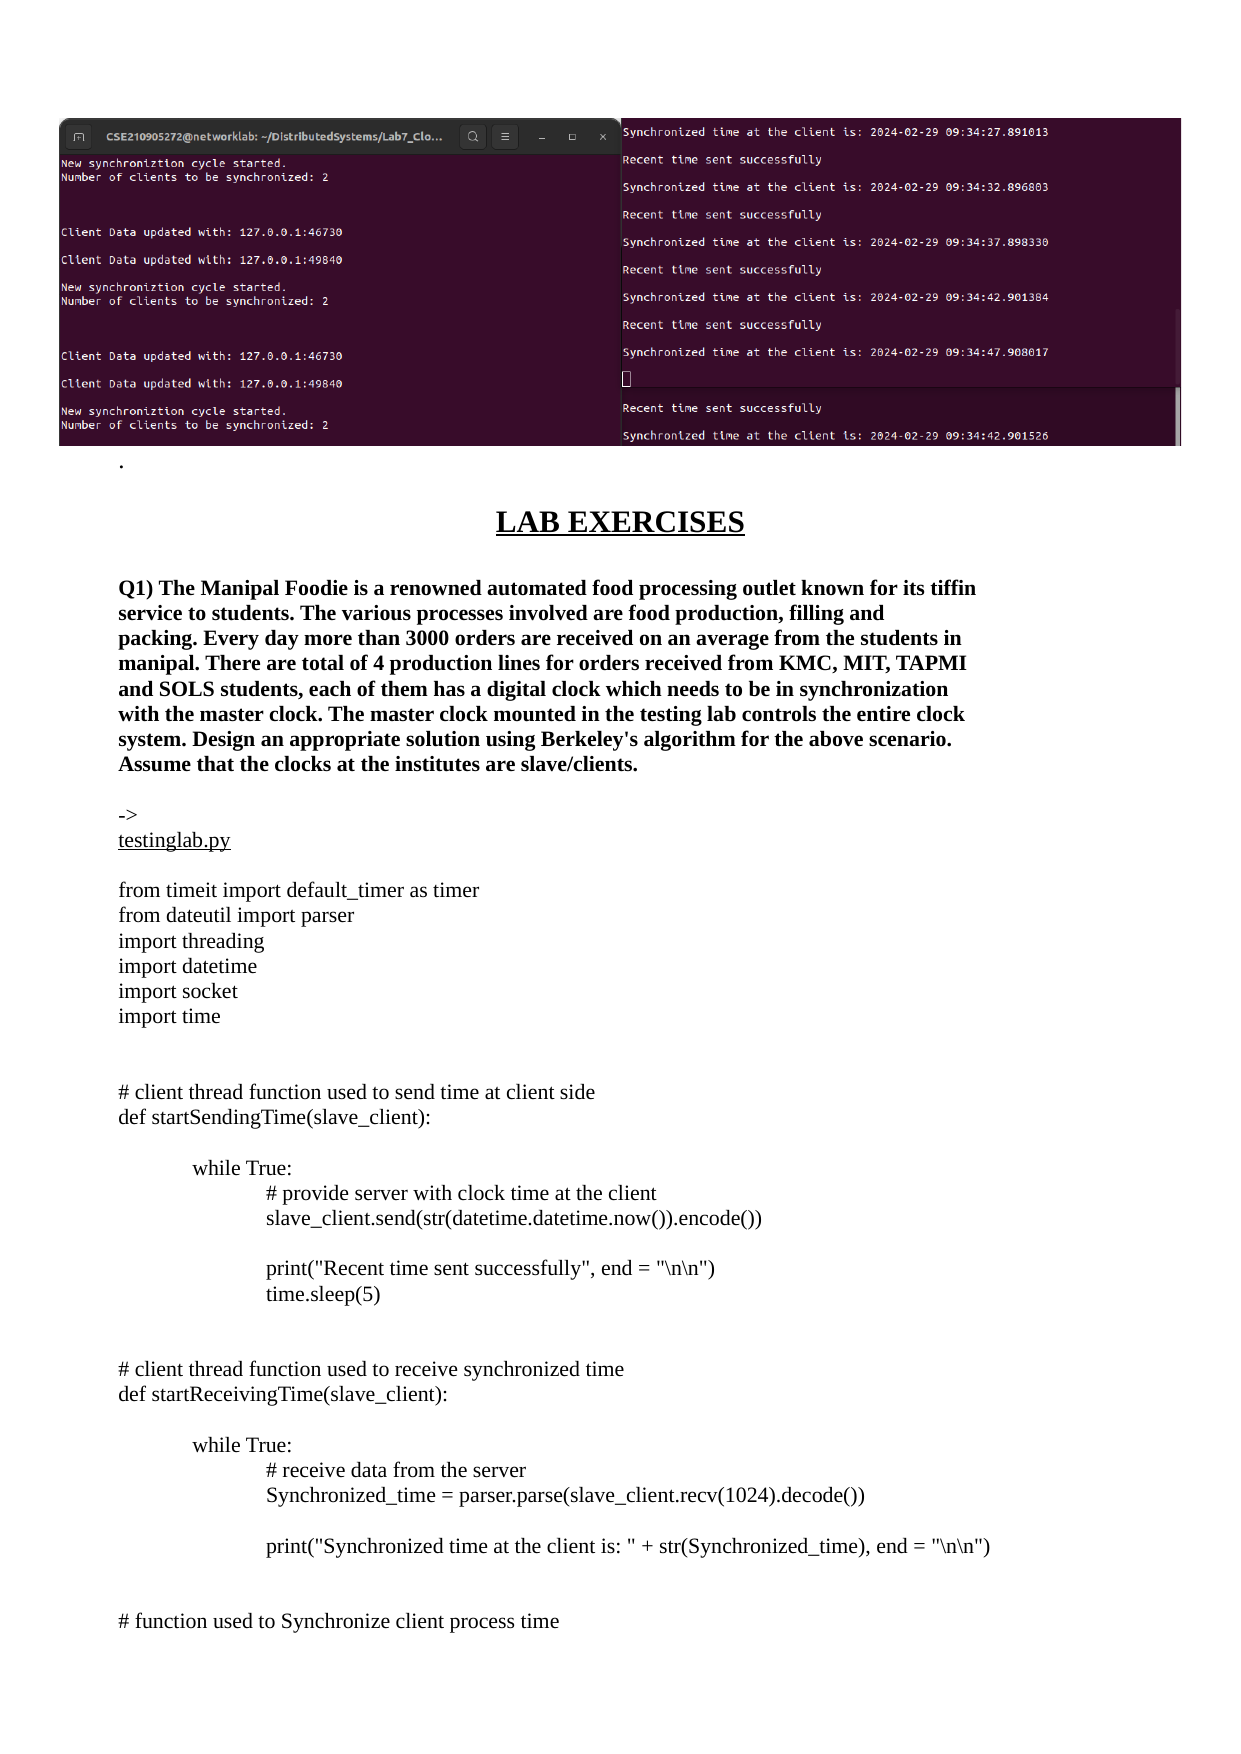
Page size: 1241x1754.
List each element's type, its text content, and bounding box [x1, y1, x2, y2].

text Synchronized_time = parser.parse(slave_client.recv(1024).decode()) [118, 1482, 1122, 1507]
text slave_client.send(str(datetime.datetime.now()).encode()) [118, 1205, 1122, 1230]
text import datetime [118, 953, 1122, 978]
text from timeit import default_timer as timer [118, 877, 1122, 902]
text LAB EXERCISES [118, 503, 1122, 539]
text # function used to Synchronize client process time [118, 1608, 1122, 1633]
text and SOLS students, each of them has a digital clock which needs to be in synchronization [118, 676, 1122, 701]
text print("Recent time sent successfully", end = "\n\n") [118, 1255, 1122, 1281]
text import socket [118, 978, 1122, 1003]
text print("Synchronized time at the client is: " + str(Synchronized_time), end = "\n\n") [118, 1533, 1122, 1558]
text while True: [118, 1432, 1122, 1457]
text manipal. There are total of 4 production lines for orders received from KMC, MIT, TAPMI [118, 650, 1122, 676]
text time.sleep(5) [118, 1281, 1122, 1306]
text # client thread function used to receive synchronized time [118, 1356, 1122, 1381]
text from dateutil import parser [118, 902, 1122, 928]
text testinglab.py [118, 827, 1122, 852]
text # client thread function used to send time at client side [118, 1079, 1122, 1104]
text import threading [118, 928, 1122, 953]
text Assume that the clocks at the institutes are slave/clients. [118, 751, 1122, 776]
text -> [118, 802, 1122, 827]
text # receive data from the server [118, 1457, 1122, 1482]
text # provide server with clock time at the client [118, 1180, 1122, 1205]
text def startReceivingTime(slave_client): [118, 1381, 1122, 1407]
picture [59, 118, 1182, 446]
text while True: [118, 1154, 1122, 1180]
text . [118, 446, 1122, 474]
text packing. Every day more than 3000 orders are received on an average from the students in [118, 625, 1122, 650]
text service to students. The various processes involved are food production, filling and [118, 600, 1122, 625]
text Q1) The Manipal Foodie is a renowned automated food processing outlet known for its tiffin [118, 575, 1122, 600]
text def startSendingTime(slave_client): [118, 1104, 1122, 1129]
text import time [118, 1003, 1122, 1028]
text with the master clock. The master clock mounted in the testing lab controls the entire clock [118, 701, 1122, 726]
text system. Design an appropriate solution using Berkeley's algorithm for the above scenario. [118, 726, 1122, 751]
